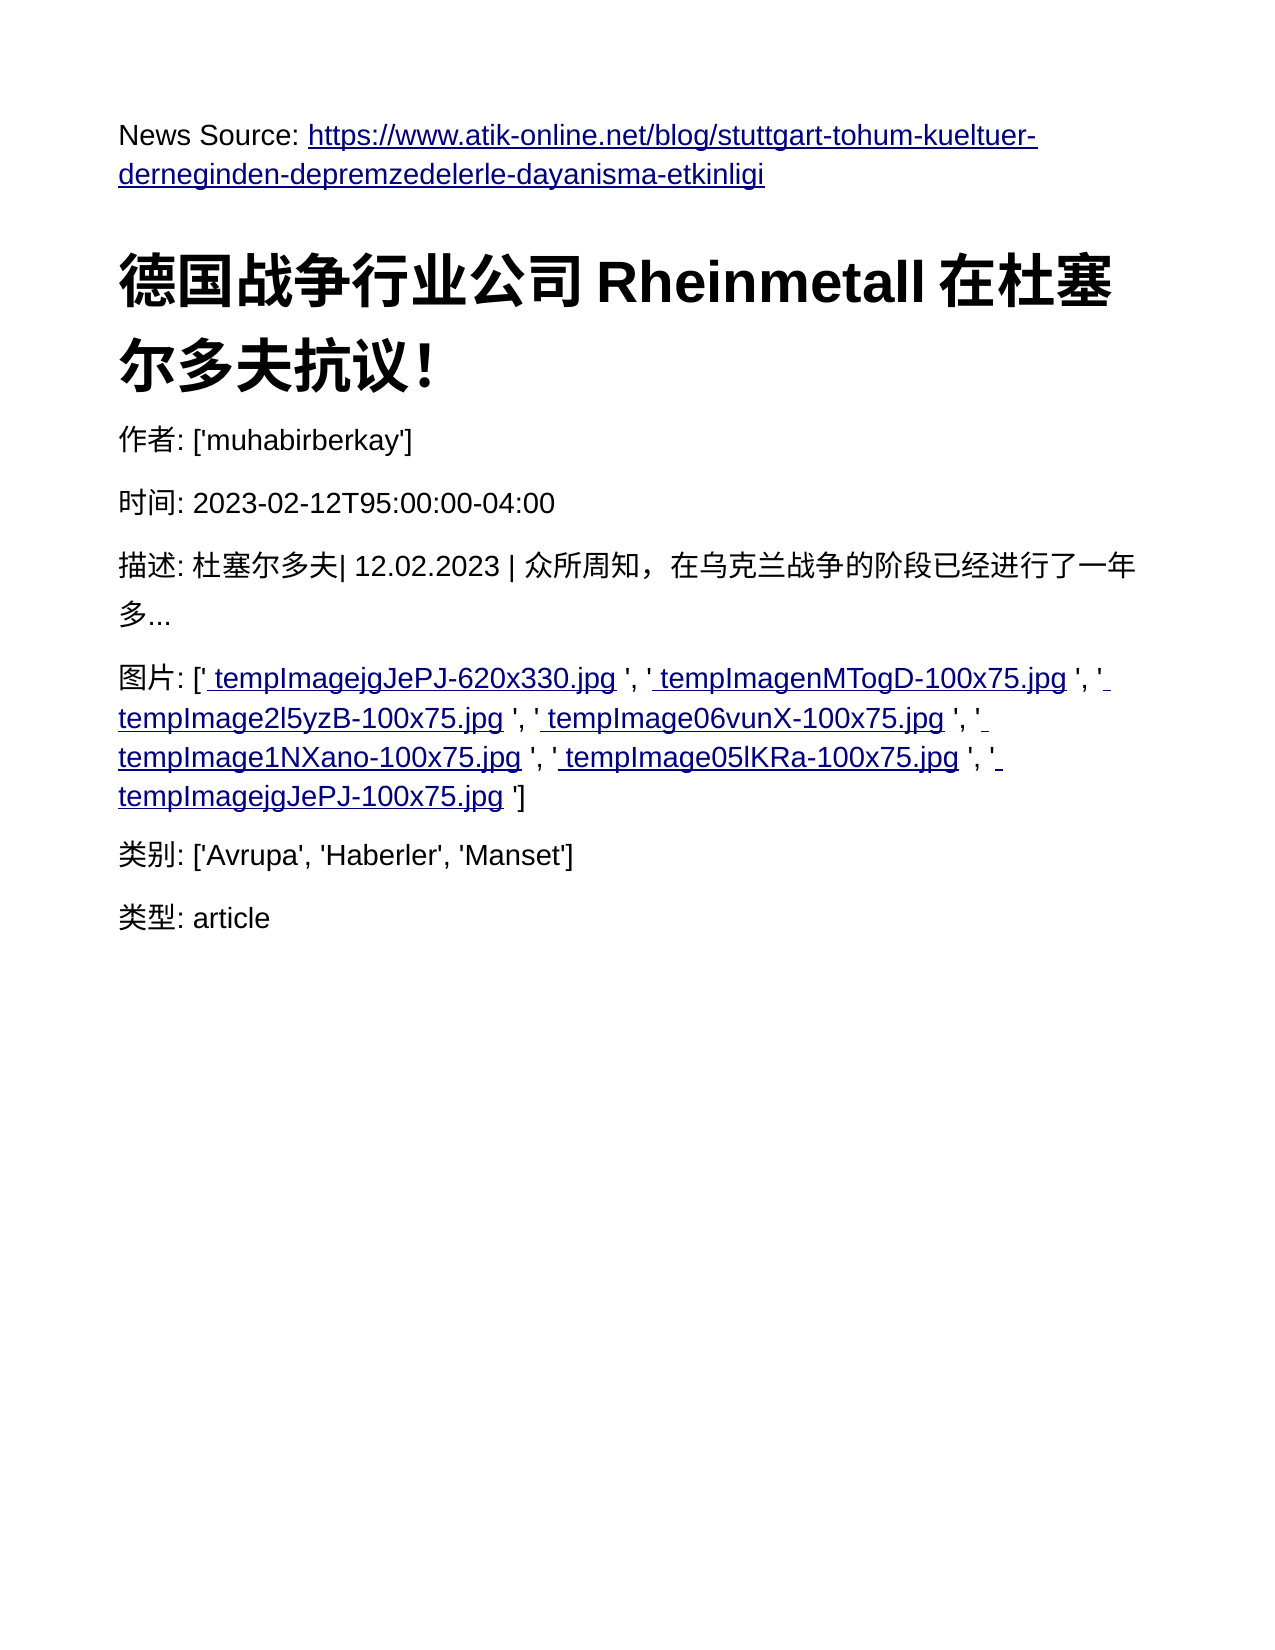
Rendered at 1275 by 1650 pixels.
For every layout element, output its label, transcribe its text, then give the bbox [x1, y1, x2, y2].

text 图片: [' tempImagejgJePJ-620x330.jpg ', ' tempImagenMTogD-100x75.jpg ', ' tempImage2l5yzB-100x75.jpg ', ' tempImage06vunX-100x75.jpg ', ' tempImage1NXano-100x75.jpg ', ' tempImage05lKRa-100x75.jpg ', ' tempImagejgJePJ-100x75.jpg '] [118, 654, 1157, 812]
text News Source: https://www.atik-online.net/blog/stuttgart-tohum-kueltuer-derneginden-depremzedelerle-dayanisma-etkinligi [118, 118, 1157, 190]
text 描述: 杜塞尔多夫| 12.02.2023 | 众所周知，在乌克兰战争的阶段已经进行了一年多... [118, 542, 1157, 633]
subtitle 德国战争行业公司Rheinmetall在杜塞尔多夫抗议！ [118, 235, 1157, 404]
text 作者: ['muhabirberkay'] [118, 416, 1157, 458]
text 时间: 2023-02-12T95:00:00-04:00 [118, 479, 1157, 522]
text 类别: ['Avrupa', 'Haberler', 'Manset'] [118, 832, 1157, 874]
text 类型: article [118, 895, 1157, 937]
